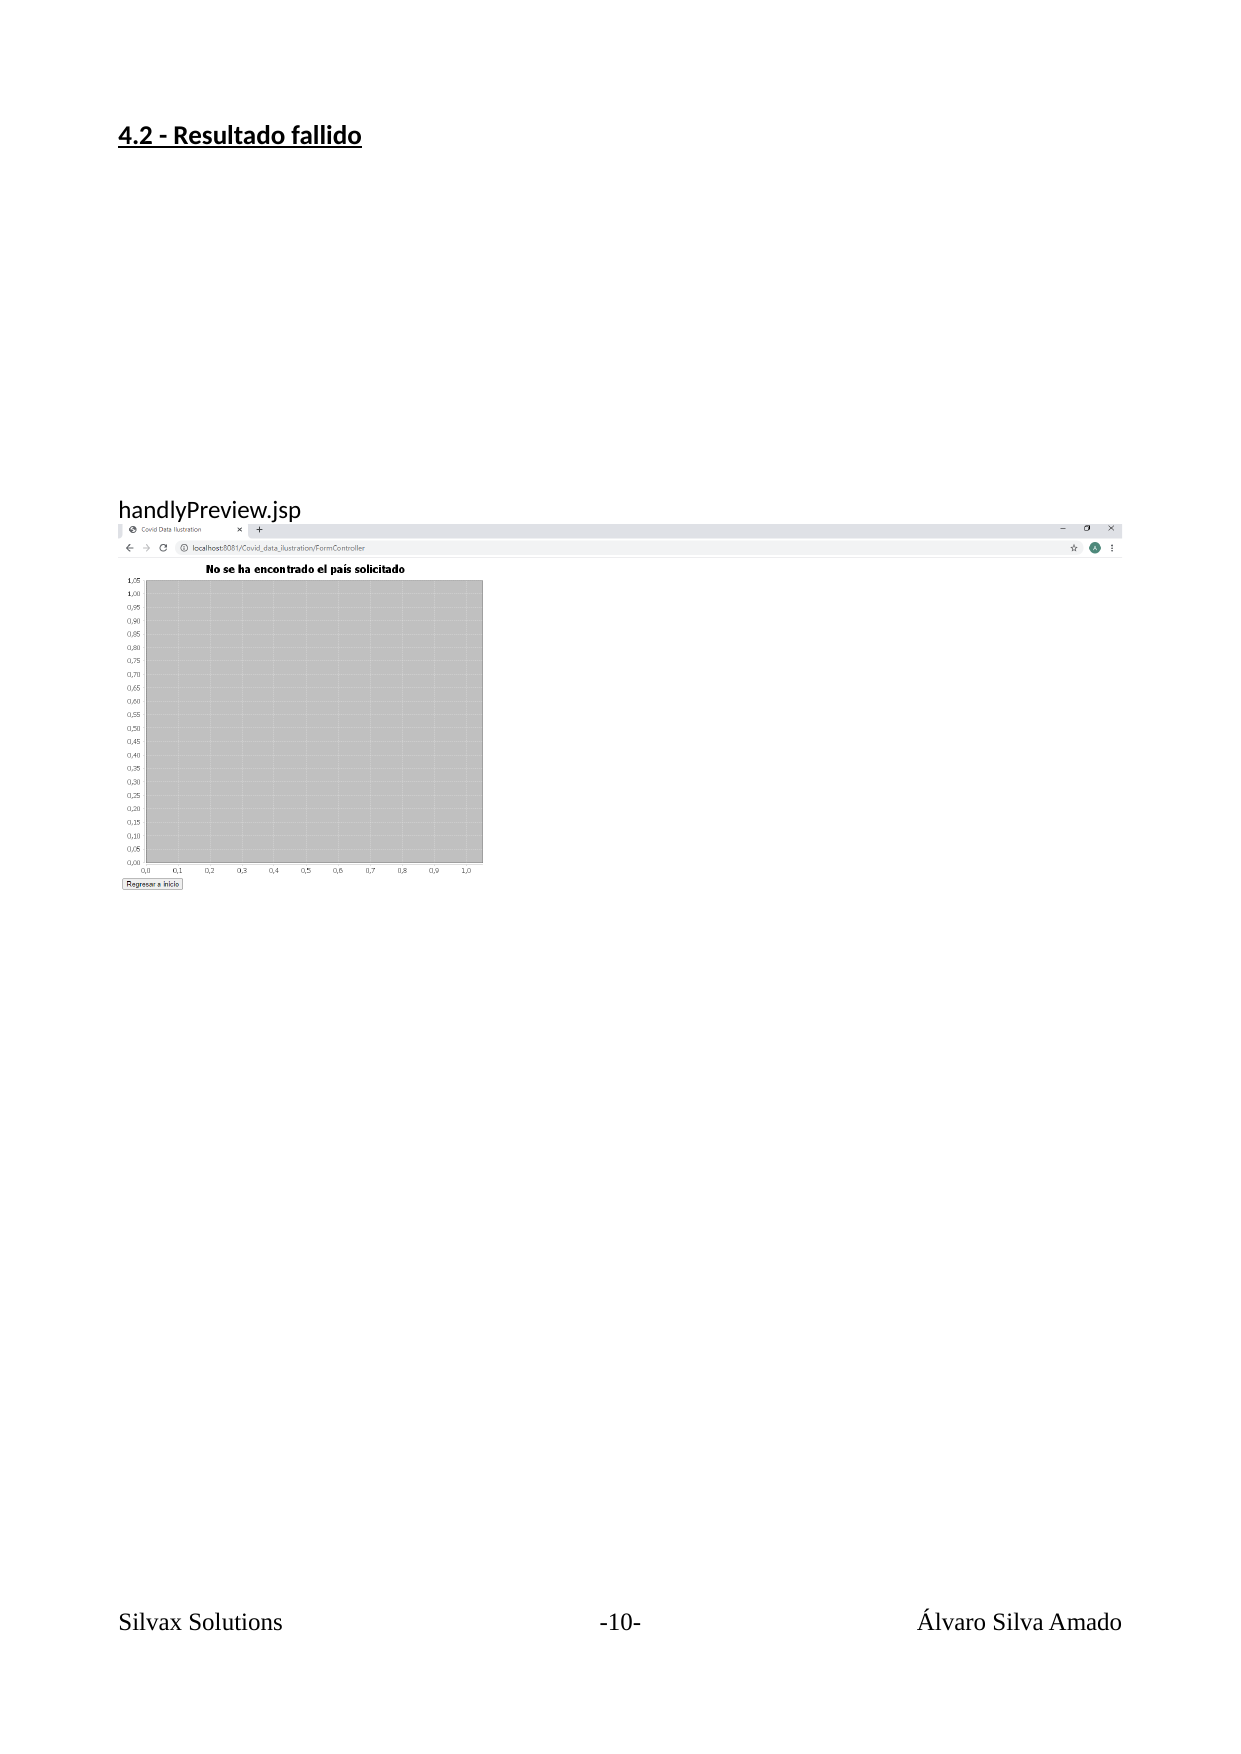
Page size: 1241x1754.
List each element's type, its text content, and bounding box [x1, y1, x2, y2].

picture [118, 524, 1123, 1065]
text 4.2 - Resultado fallido [118, 118, 1122, 151]
text handlyPreview.jsp [118, 494, 1122, 524]
